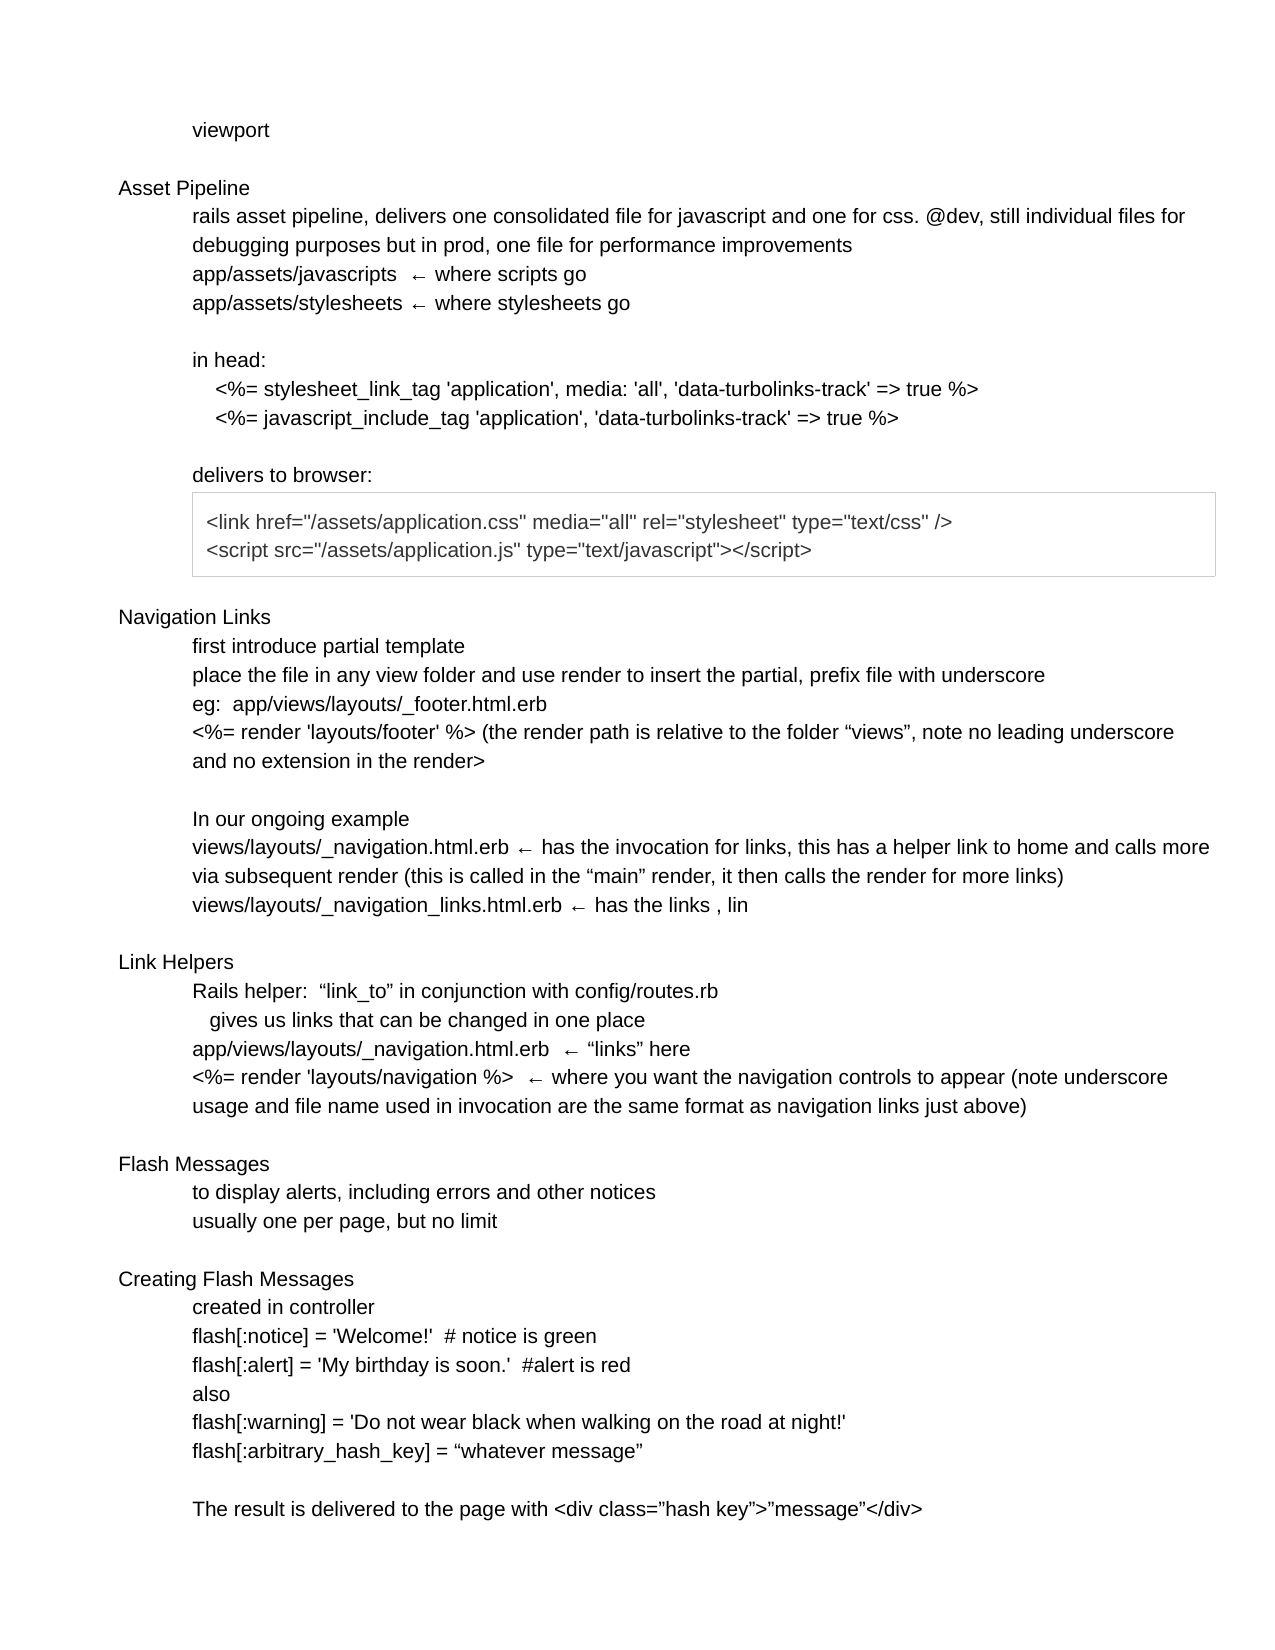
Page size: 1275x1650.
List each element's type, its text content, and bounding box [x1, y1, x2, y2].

text views/layouts/_navigation_links.html.erb ← has the links , lin [192, 893, 1215, 917]
text <%= javascript_include_tag 'application', 'data-turbolinks-track' => true %> [192, 406, 1215, 429]
text gives us links that can be changed in one place [192, 1008, 1215, 1032]
text <%= stylesheet_link_tag 'application', media: 'all', 'data-turbolinks-track' => true %> [192, 377, 1215, 401]
text flash[:notice] = 'Welcome!' # notice is green [192, 1324, 1215, 1348]
text delivers to browser: [192, 463, 1215, 487]
text in head: [192, 348, 1215, 372]
text eg: app/views/layouts/_footer.html.erb [192, 691, 1215, 715]
text Flash Messages [118, 1151, 1215, 1175]
text viewport [192, 118, 1215, 142]
text Asset Pipeline [118, 176, 1215, 199]
text <script src="/assets/application.js" type="text/javascript"></script> [193, 520, 1215, 576]
text In our ongoing example [192, 806, 1215, 830]
text rails asset pipeline, delivers one consolidated file for javascript and one for css. @dev, still individual files for debugging purposes but in prod, one file for performance improvements [192, 204, 1215, 257]
text <link href="/assets/application.css" media="all" rel="stylesheet" type="text/css" /> [193, 493, 1215, 520]
text Navigation Links [118, 605, 1215, 629]
text also [192, 1381, 1215, 1405]
text The result is delivered to the page with <div class=”hash key”>”message”</div> [192, 1496, 1215, 1520]
text app/views/layouts/_navigation.html.erb ← “links” here [192, 1036, 1215, 1060]
text Link Helpers [118, 950, 1215, 974]
text flash[:warning] = 'Do not wear black when walking on the road at night!' [192, 1410, 1215, 1434]
text first introduce partial template [192, 634, 1215, 658]
text usually one per page, but no limit [192, 1209, 1215, 1233]
text <%= render 'layouts/navigation %> ← where you want the navigation controls to appear (note underscore usage and file name used in invocation are the same format as navigation links just above) [192, 1065, 1215, 1118]
text app/assets/javascripts ← where scripts go [192, 262, 1215, 286]
text flash[:arbitrary_hash_key] = “whatever message” [192, 1439, 1215, 1463]
text place the file in any view folder and use render to insert the partial, prefix file with underscore [192, 663, 1215, 687]
text Creating Flash Messages [118, 1266, 1215, 1290]
text app/assets/stylesheets ← where stylesheets go [192, 291, 1215, 314]
text created in controller [192, 1295, 1215, 1319]
text <%= render 'layouts/footer' %> (the render path is relative to the folder “views”, note no leading underscore and no extension in the render> [192, 720, 1215, 773]
text views/layouts/_navigation.html.erb ← has the invocation for links, this has a helper link to home and calls more via subsequent render (this is called in the “main” render, it then calls the render for more links) [192, 835, 1215, 888]
text Rails helper: “link_to” in conjunction with config/routes.rb [192, 979, 1215, 1003]
text to display alerts, including errors and other notices [192, 1180, 1215, 1204]
text flash[:alert] = 'My birthday is soon.' #alert is red [192, 1353, 1215, 1377]
